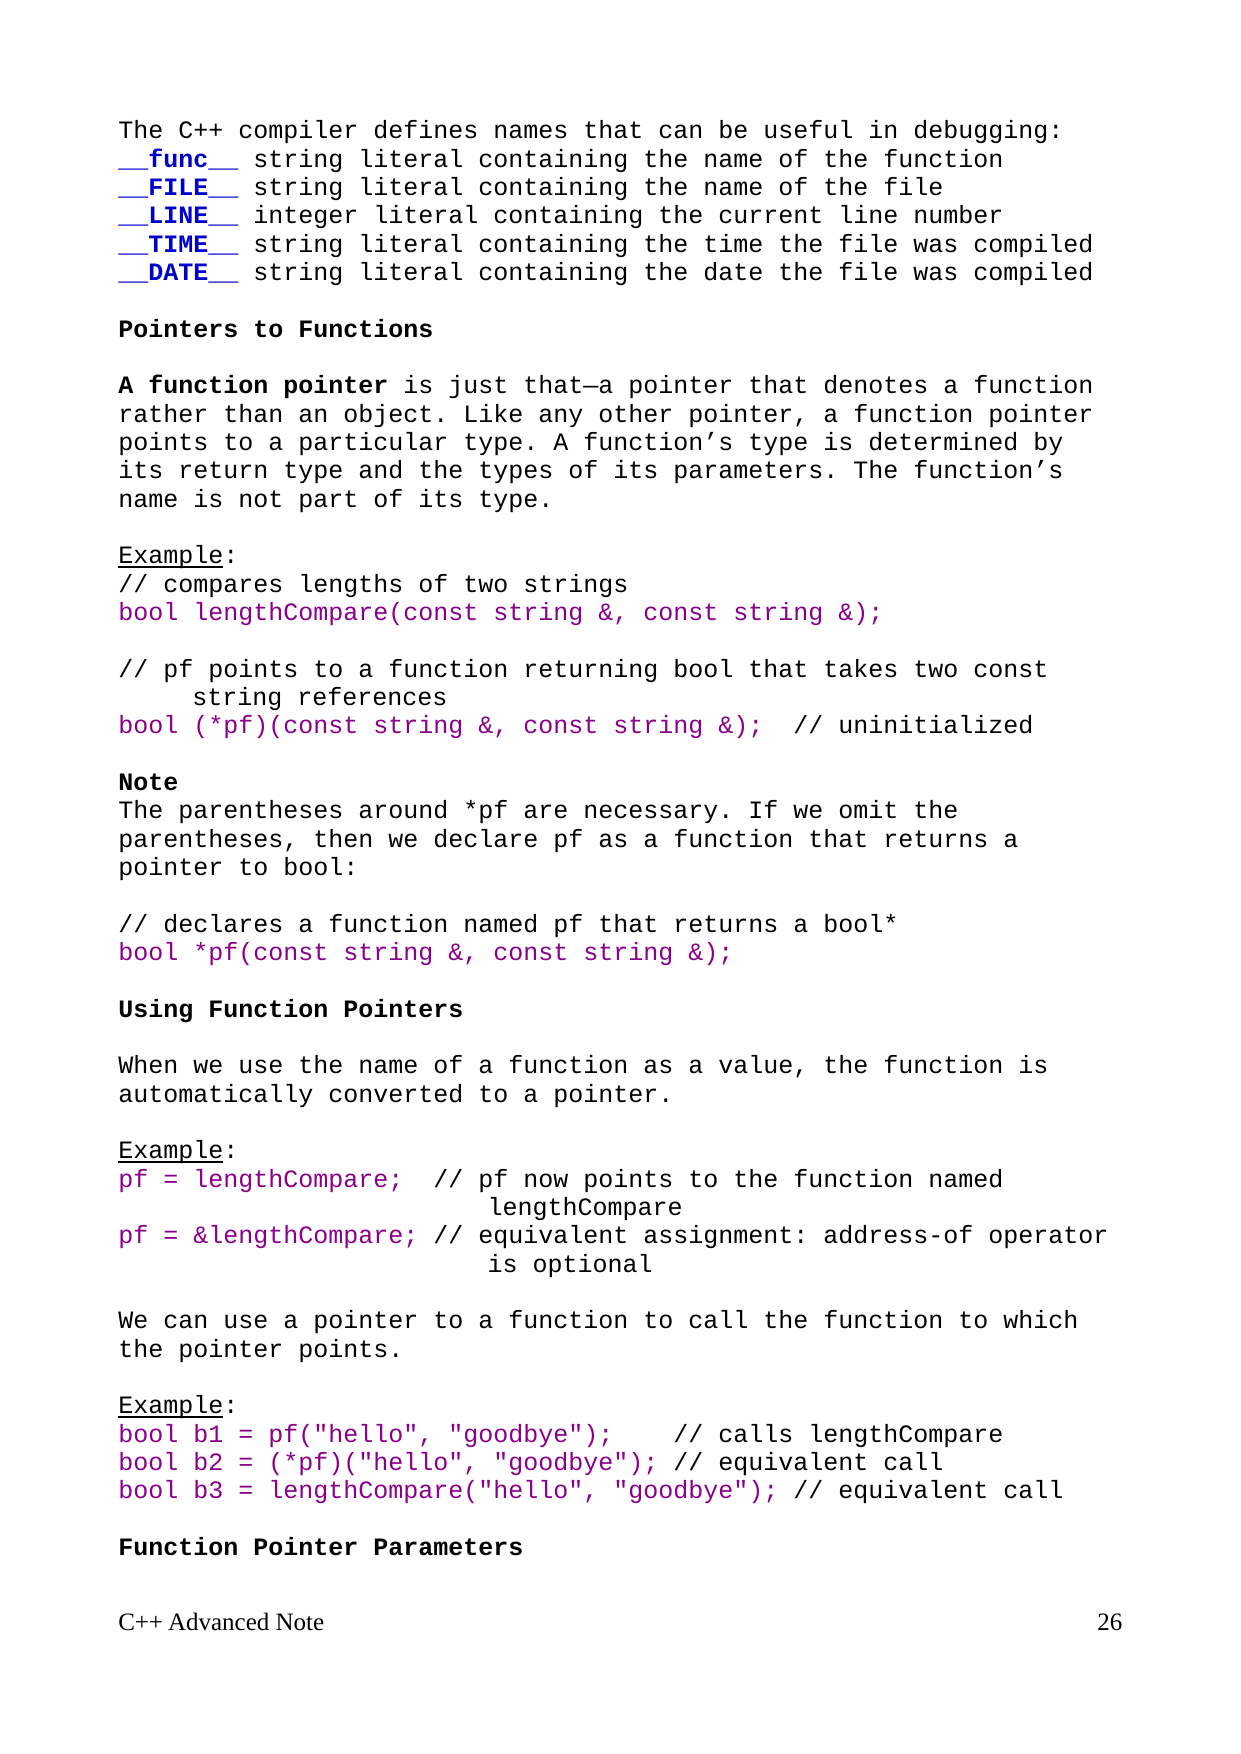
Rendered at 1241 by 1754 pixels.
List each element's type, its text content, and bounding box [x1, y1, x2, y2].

text bool *pf(const string &, const string &); [118, 940, 1122, 968]
text Example: [118, 543, 1122, 571]
text __TIME__ string literal containing the time the file was compiled [118, 231, 1122, 260]
text A function pointer is just that—a pointer that denotes a function rather than an object. Like any other pointer, a function pointer points to a particular type. A function’s type is determined by its return type and the types of its parameters. The function’s name is not part of its type. [118, 373, 1122, 515]
text We can use a pointer to a function to call the function to which the pointer points. [118, 1308, 1122, 1365]
text Example: [118, 1393, 1122, 1421]
text Function Pointer Parameters [118, 1535, 1122, 1563]
text __func__ string literal containing the name of the function [118, 146, 1122, 175]
text pf = &lengthCompare; // equivalent assignment: address-of operator is optional [118, 1223, 1122, 1280]
text __FILE__ string literal containing the name of the file [118, 175, 1122, 203]
text // pf points to a function returning bool that takes two const string references [118, 656, 1122, 713]
text Pointers to Functions [118, 316, 1122, 345]
text bool b2 = (*pf)("hello", "goodbye"); // equivalent call [118, 1450, 1122, 1478]
text bool b1 = pf("hello", "goodbye"); // calls lengthCompare [118, 1421, 1122, 1450]
text The C++ compiler defines names that can be useful in debugging: [118, 118, 1122, 146]
text bool (*pf)(const string &, const string &); // uninitialized [118, 713, 1122, 741]
text // declares a function named pf that returns a bool* [118, 911, 1122, 940]
text Note [118, 770, 1122, 798]
text __LINE__ integer literal containing the current line number [118, 203, 1122, 231]
text pf = lengthCompare; // pf now points to the function named lengthCompare [118, 1166, 1122, 1223]
text The parentheses around *pf are necessary. If we omit the parentheses, then we declare pf as a function that returns a pointer to bool: [118, 798, 1122, 883]
text bool lengthCompare(const string &, const string &); [118, 600, 1122, 628]
text bool b3 = lengthCompare("hello", "goodbye"); // equivalent call [118, 1478, 1122, 1506]
text // compares lengths of two strings [118, 571, 1122, 600]
text Using Function Pointers [118, 996, 1122, 1025]
text When we use the name of a function as a value, the function is automatically converted to a pointer. [118, 1053, 1122, 1110]
text __DATE__ string literal containing the date the file was compiled [118, 260, 1122, 288]
text Example: [118, 1138, 1122, 1166]
